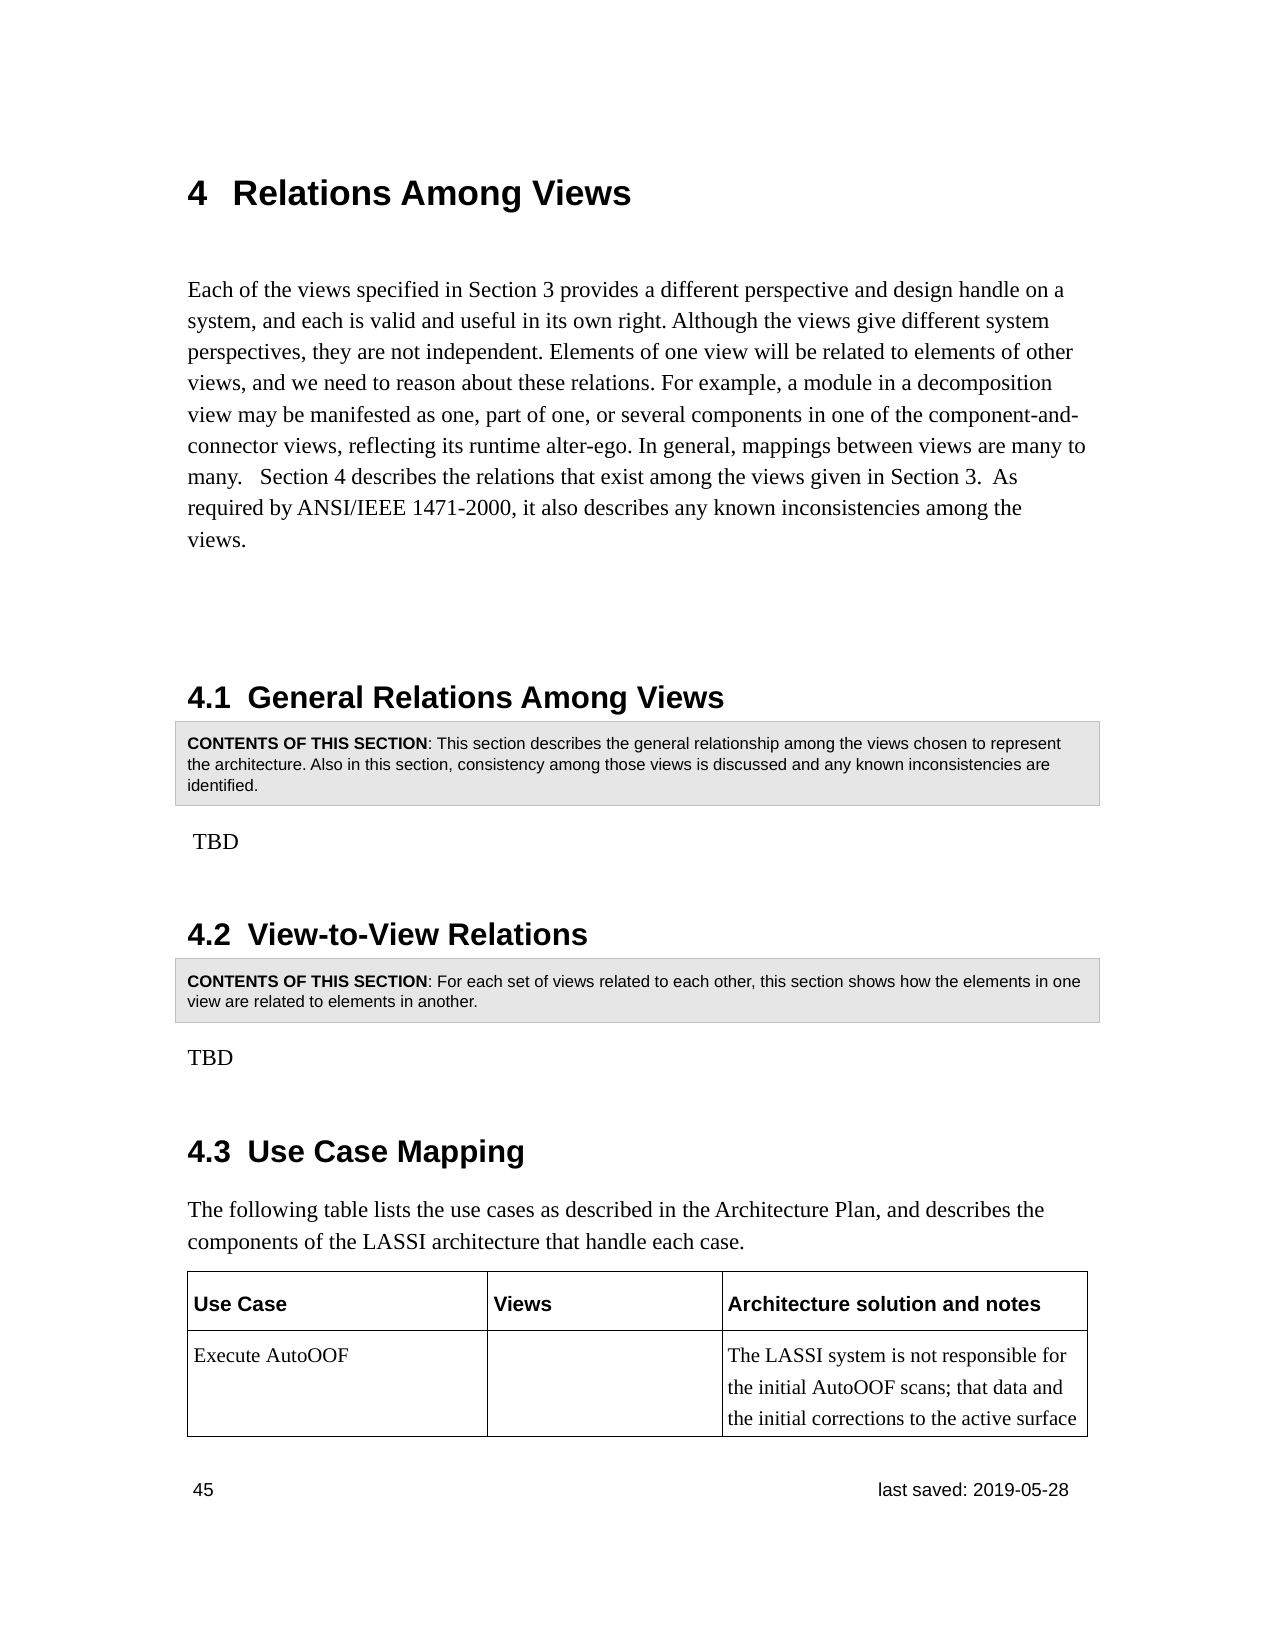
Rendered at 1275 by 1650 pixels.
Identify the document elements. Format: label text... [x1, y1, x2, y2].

table_header CONTENTS OF THIS SECTION: For each set of views related to each other, this section shows how the elements in one view are related to elements in another. [176, 959, 1099, 1022]
table_header Architecture solution and notes [723, 1272, 1087, 1330]
text The following table lists the use cases as described in the Architecture Plan, and describes the components of the LASSI architecture that handle each case. [187, 1192, 1087, 1254]
subtitle Use Case Mapping [187, 1129, 1087, 1169]
table_header Use Case [188, 1272, 487, 1330]
table_cell Execute AutoOOF [188, 1331, 487, 1436]
table_header Views [488, 1272, 722, 1330]
subtitle General Relations Among Views [187, 675, 1087, 714]
table_cell The LASSI system is not responsible for the initial AutoOOF scans; that data and the initial corrections to the active surface [723, 1331, 1087, 1436]
text TBD [187, 823, 1087, 854]
subtitle View-to-View Relations [187, 912, 1087, 952]
table_cell [488, 1331, 722, 1436]
text TBD [187, 1039, 1087, 1071]
table_header CONTENTS OF THIS SECTION: This section describes the general relationship among the views chosen to represent the architecture. Also in this section, consistency among those views is discussed and any known inconsistencies are identified. [176, 722, 1099, 805]
subtitle Relations Among Views [187, 156, 1087, 212]
text Each of the views specified in Section 3 provides a different perspective and design handle on a system, and each is valid and useful in its own right. Although the views give different system perspectives, they are not independent. Elements of one view will be related to elements of other views, and we need to reason about these relations. For example, a module in a decomposition view may be manifested as one, part of one, or several components in one of the component-and-connector views, reflecting its runtime alter-ego. In general, mappings between views are many to many. Section 4 describes the relations that exist among the views given in Section 3. As required by ANSI/IEEE 1471-2000, it also describes any known inconsistencies among the views. [187, 271, 1087, 552]
